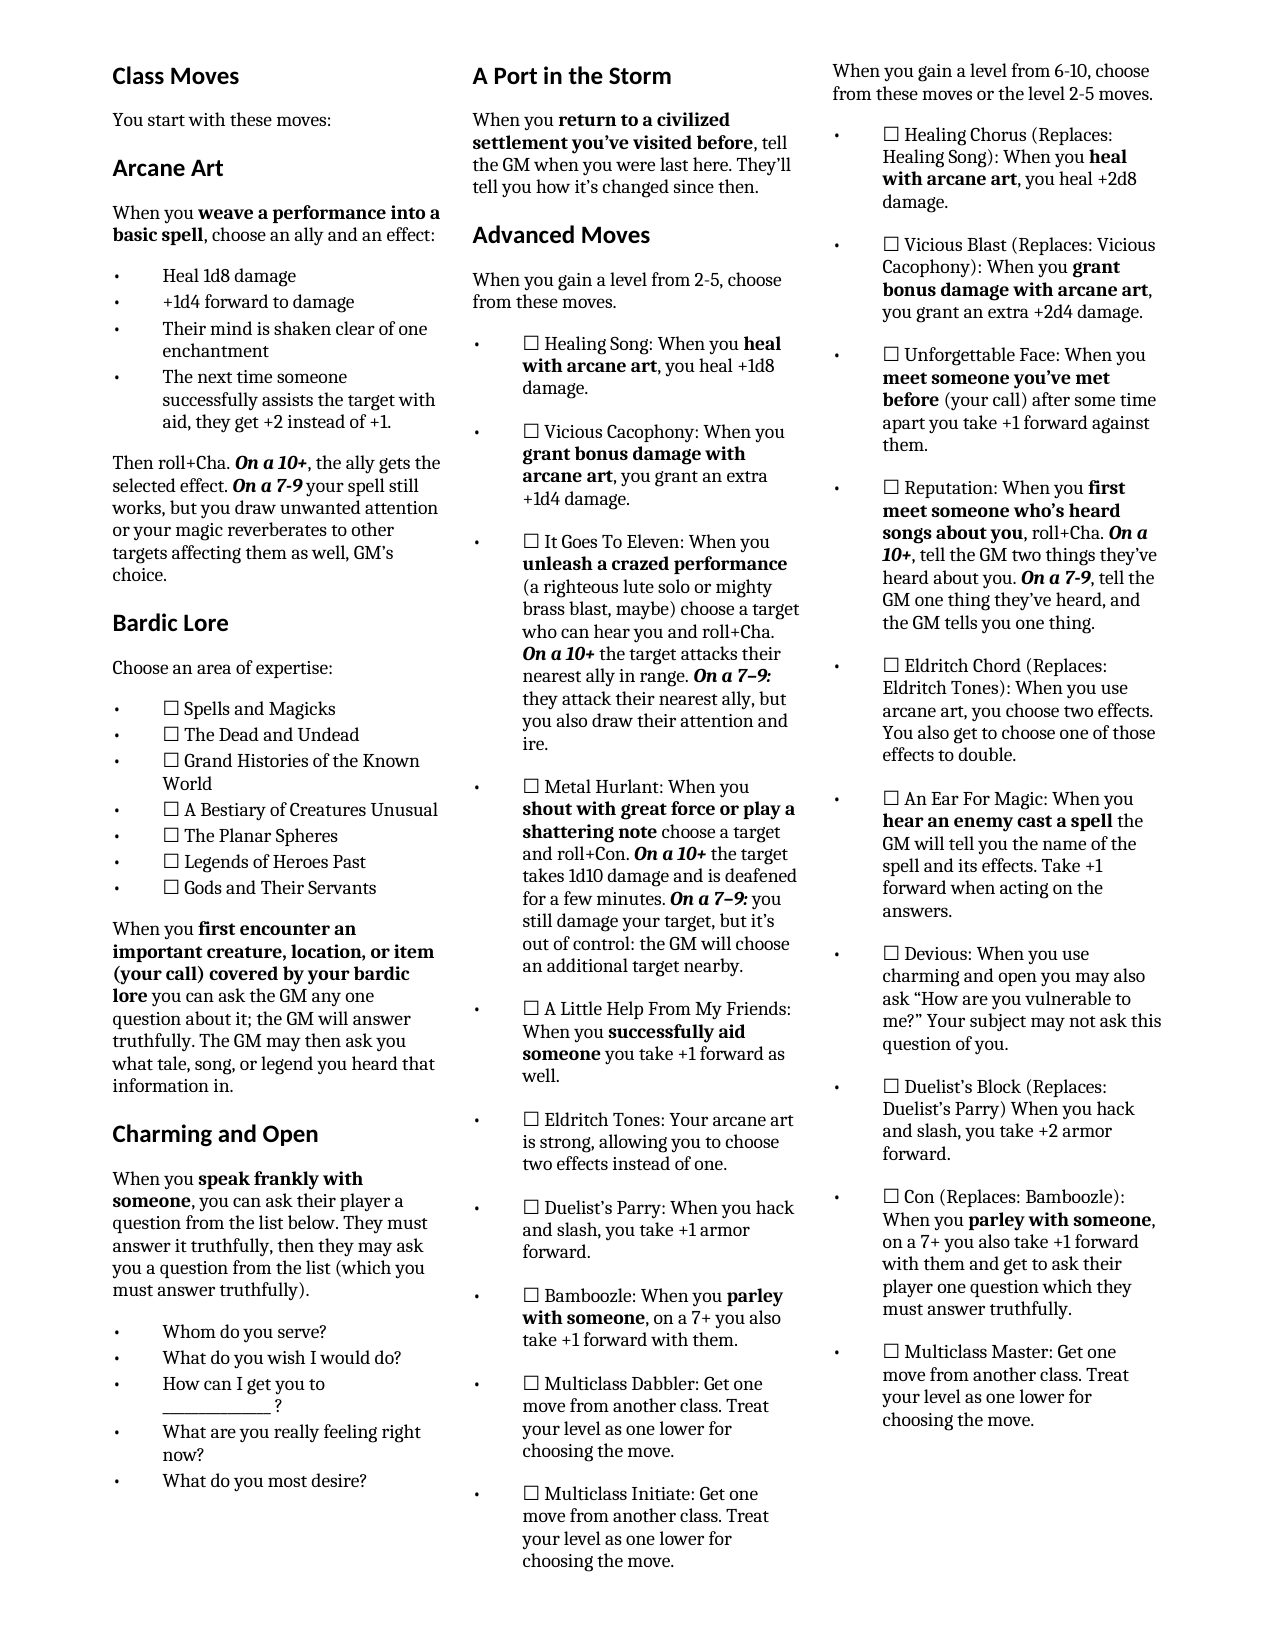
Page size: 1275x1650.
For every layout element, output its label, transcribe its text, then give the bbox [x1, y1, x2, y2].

subtitle A Port in the Storm [472, 60, 802, 91]
list Heal 1d8 damage [112, 265, 442, 288]
text When you weave a performance into a basic spell, choose an ally and an effect: [112, 202, 442, 247]
list ☐ Healing Song: When you heal with arcane art, you heal +1d8 damage. [472, 332, 802, 400]
list Their mind is shaken clear of one enchantment [112, 318, 442, 362]
subtitle Arcane Art [112, 152, 442, 183]
list ☐ Grand Histories of the Known World [112, 750, 442, 795]
subtitle Bardic Lore [112, 607, 442, 638]
list ☐ Devious: When you use charming and open you may also ask “How are you vulnerable to me?” Your subject may not ask this question of you. [832, 943, 1162, 1055]
list ☐ A Little Help From My Friends: When you successfully aid someone you take +1 forward as well. [472, 998, 802, 1088]
list +1d4 forward to damage [112, 291, 442, 314]
text When you gain a level from 6-10, choose from these moves or the level 2-5 moves. [832, 60, 1162, 105]
list ☐ Multiclass Dabbler: Get one move from another class. Treat your level as one lower for choosing the move. [472, 1373, 802, 1462]
list ☐ Healing Chorus (Replaces: Healing Song): When you heal with arcane art, you heal +2d8 damage. [832, 123, 1162, 213]
list What are you really feeling right now? [112, 1421, 442, 1466]
list ☐ Eldritch Chord (Replaces: Eldritch Tones): When you use arcane art, you choose two effects. You also get to choose one of those effects to double. [832, 655, 1162, 767]
list ☐ Spells and Magicks [112, 698, 442, 720]
subtitle Charming and Open [112, 1118, 442, 1149]
list ☐ An Ear For Magic: When you hear an enemy cast a spell the GM will tell you the name of the spell and its effects. Take +1 forward when acting on the answers. [832, 788, 1162, 922]
list ☐ Metal Hurlant: When you shout with great force or play a shattering note choose a target and roll+Con. On a 10+ the target takes 1d10 damage and is deafened for a few minutes. On a 7–9: you still damage your target, but it’s out of control: the GM will choose an additional target nearby. [472, 776, 802, 977]
list ☐ Bamboozle: When you parley with someone, on a 7+ you also take +1 forward with them. [472, 1284, 802, 1352]
list ☐ Duelist’s Parry: When you hack and slash, you take +1 armor forward. [472, 1197, 802, 1264]
list ☐ Legends of Heroes Past [112, 851, 442, 873]
list The next time someone successfully assists the target with aid, they get +2 instead of +1. [112, 366, 442, 433]
subtitle Class Moves [112, 60, 442, 91]
text You start with these moves: [112, 109, 442, 132]
text When you first encounter an important creature, location, or item (your call) covered by your bardic lore you can ask the GM any one question about it; the GM will answer truthfully. The GM may then ask you what tale, song, or legend you heard that information in. [112, 918, 442, 1097]
list ☐ Gods and Their Servants [112, 877, 442, 899]
list ☐ Multiclass Initiate: Get one move from another class. Treat your level as one lower for choosing the move. [472, 1483, 802, 1573]
list How can I get you to _______________ ? [112, 1373, 442, 1418]
text Choose an area of expertise: [112, 657, 442, 679]
list Whom do you serve? [112, 1321, 442, 1343]
list ☐ Multiclass Master: Get one move from another class. Treat your level as one lower for choosing the move. [832, 1341, 1162, 1431]
list ☐ The Planar Spheres [112, 825, 442, 847]
list ☐ It Goes To Eleven: When you unleash a crazed performance (a righteous lute solo or mighty brass blast, maybe) choose a target who can hear you and roll+Cha. On a 10+ the target attacks their nearest ally in range. On a 7–9: they attack their nearest ally, but you also draw their attention and ire. [472, 531, 802, 755]
list ☐ Reputation: When you first meet someone who’s heard songs about you, roll+Cha. On a 10+, tell the GM two things they’ve heard about you. On a 7-9, tell the GM one thing they’ve heard, and the GM tells you one thing. [832, 477, 1162, 634]
list What do you most desire? [112, 1470, 442, 1492]
list ☐ Eldritch Tones: Your arcane art is strong, allowing you to choose two effects instead of one. [472, 1108, 802, 1176]
list ☐ A Bestiary of Creatures Unusual [112, 798, 442, 821]
subtitle Advanced Moves [472, 220, 802, 250]
list ☐ Vicious Cacophony: When you grant bonus damage with arcane art, you grant an extra +1d4 damage. [472, 421, 802, 510]
list ☐ Duelist’s Block (Replaces: Duelist’s Parry) When you hack and slash, you take +2 armor forward. [832, 1076, 1162, 1165]
text When you gain a level from 2-5, choose from these moves. [472, 269, 802, 314]
list ☐ The Dead and Undead [112, 724, 442, 746]
list ☐ Unforgettable Face: When you meet someone you’ve met before (your call) after some time apart you take +1 forward against them. [832, 344, 1162, 456]
list What do you wish I would do? [112, 1347, 442, 1369]
text When you return to a civilized settlement you’ve visited before, tell the GM when you were last here. They’ll tell you how it’s changed since then. [472, 109, 802, 199]
list ☐ Con (Replaces: Bamboozle): When you parley with someone, on a 7+ you also take +1 forward with them and get to ask their player one question which they must answer truthfully. [832, 1186, 1162, 1320]
text Then roll+Cha. On a 10+, the ally gets the selected effect. On a 7-9 your spell still works, but you draw unwanted attention or your magic reverberates to other targets affecting them as well, GM’s choice. [112, 452, 442, 586]
text When you speak frankly with someone, you can ask their player a question from the list below. They must answer it truthfully, then they may ask you a question from the list (which you must answer truthfully). [112, 1167, 442, 1302]
list ☐ Vicious Blast (Replaces: Vicious Cacophony): When you grant bonus damage with arcane art, you grant an extra +2d4 damage. [832, 234, 1162, 323]
